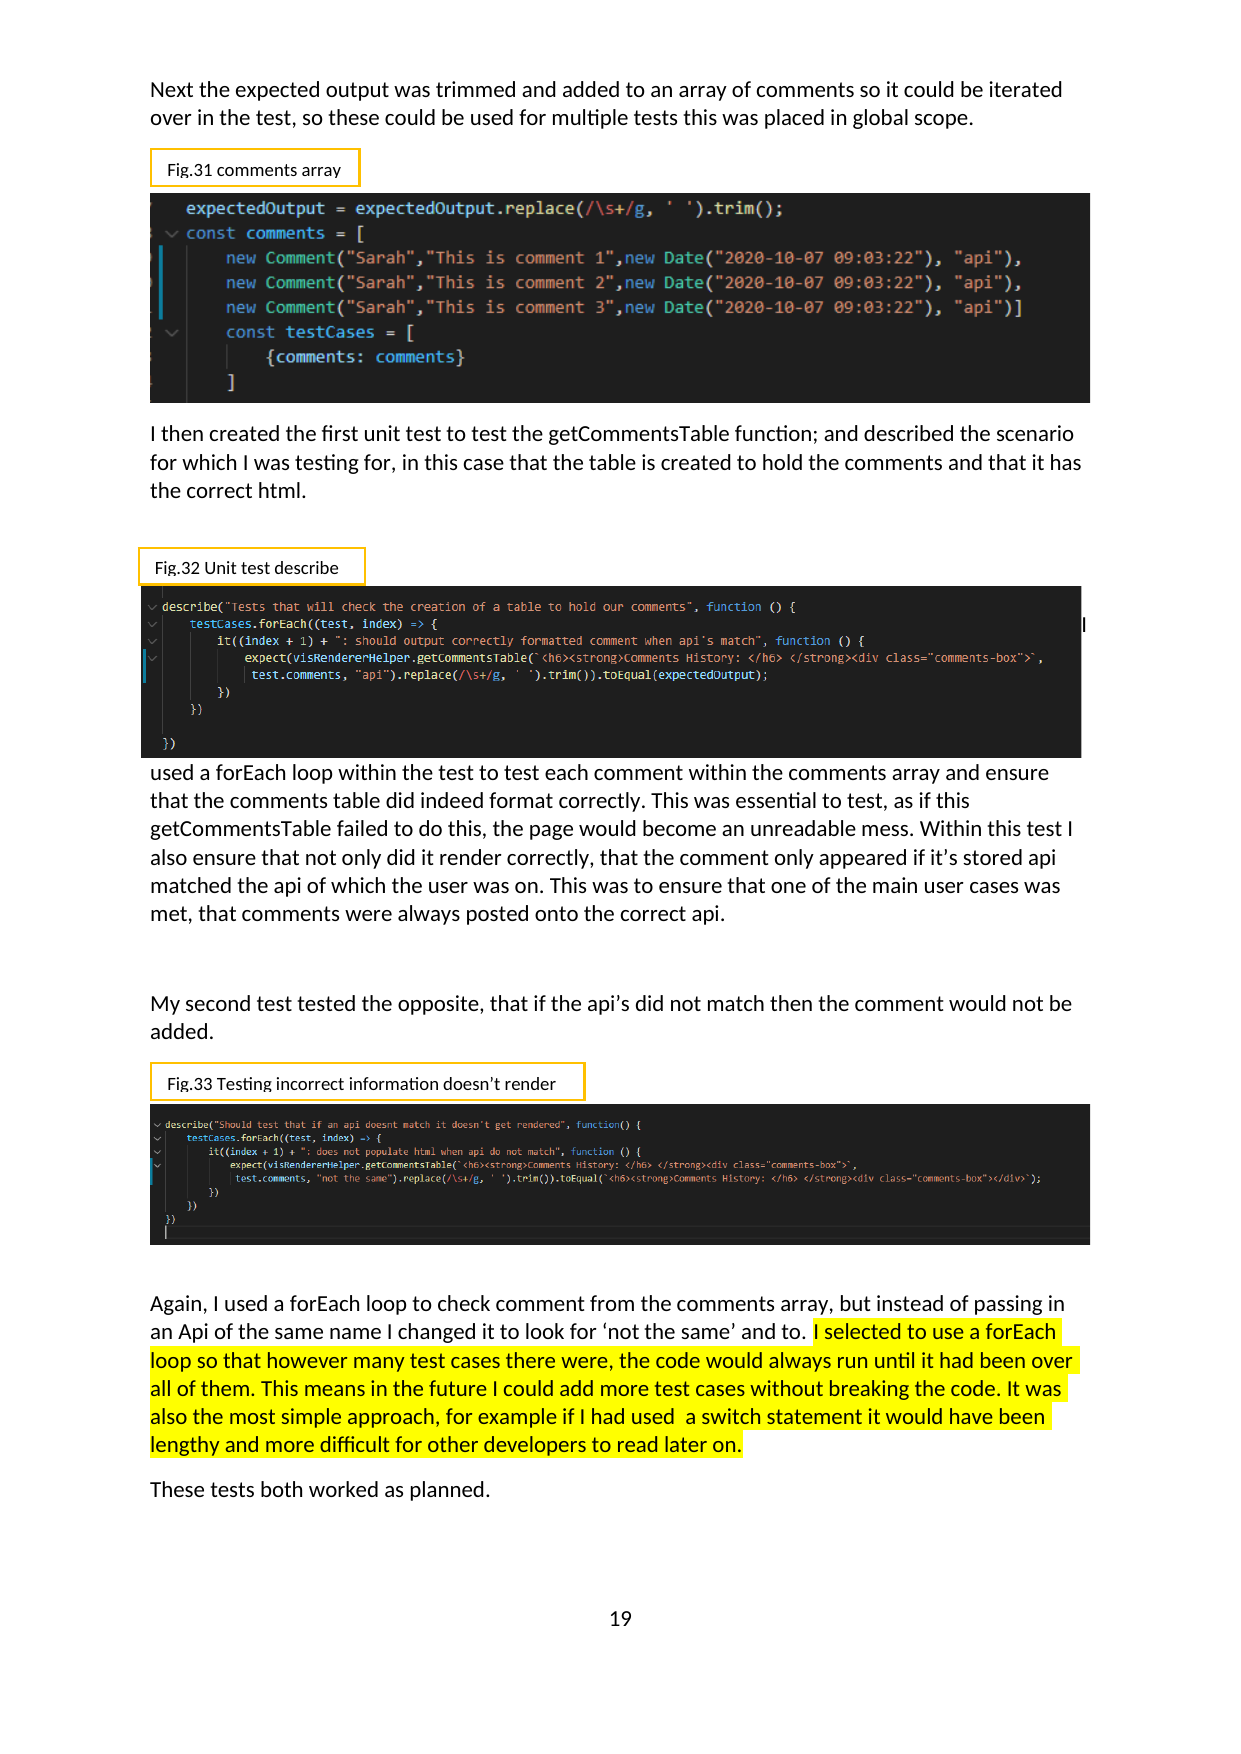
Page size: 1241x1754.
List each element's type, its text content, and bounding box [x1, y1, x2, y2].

text Fig.32 Unit test describe [154, 556, 349, 576]
text Fig.33 Testing incorrect information doesn’t render [167, 1072, 568, 1092]
text Again, I used a forEach loop to check comment from the comments array, but instead of passing in an Api of the same name I changed it to look for ‘not the same’ and to. I selected to use a forEach loop so that however many test cases there were, the code would always run until it had been over all of them. This means in the future I could add more test cases without breaking the code. It was also the most simple approach, for example if I had used a switch statement it would have been lengthy and more difficult for other developers to read later on. [150, 1289, 1090, 1458]
text I then created the first unit test to test the getCommentsTable function; and described the scenario for which I was testing for, in this case that the table is created to hold the comments and that it has the correct html. [150, 419, 1090, 504]
text I used a forEach loop within the test to test each comment within the comments array and ensure that the comments table did indeed format correctly. This was essential to test, as if this getCommentsTable failed to do this, the page would become an unreadable mess. Within this test I also ensure that not only did it render correctly, that the comment only appeared if it’s stored api matched the api of which the user was on. This was to ensure that one of the main user cases was met, that comments were always posted onto the correct api. [150, 611, 1090, 927]
text Next the expected output was trimmed and added to an array of comments so it could be iterated over in the test, so these could be used for multiple tests this was placed in global scope. [150, 75, 1090, 131]
text Fig.31 comments array [167, 158, 343, 178]
text My second test tested the opposite, that if the api’s did not match then the comment would not be added. [150, 989, 1090, 1045]
text These tests both worked as planned. [150, 1475, 1090, 1503]
